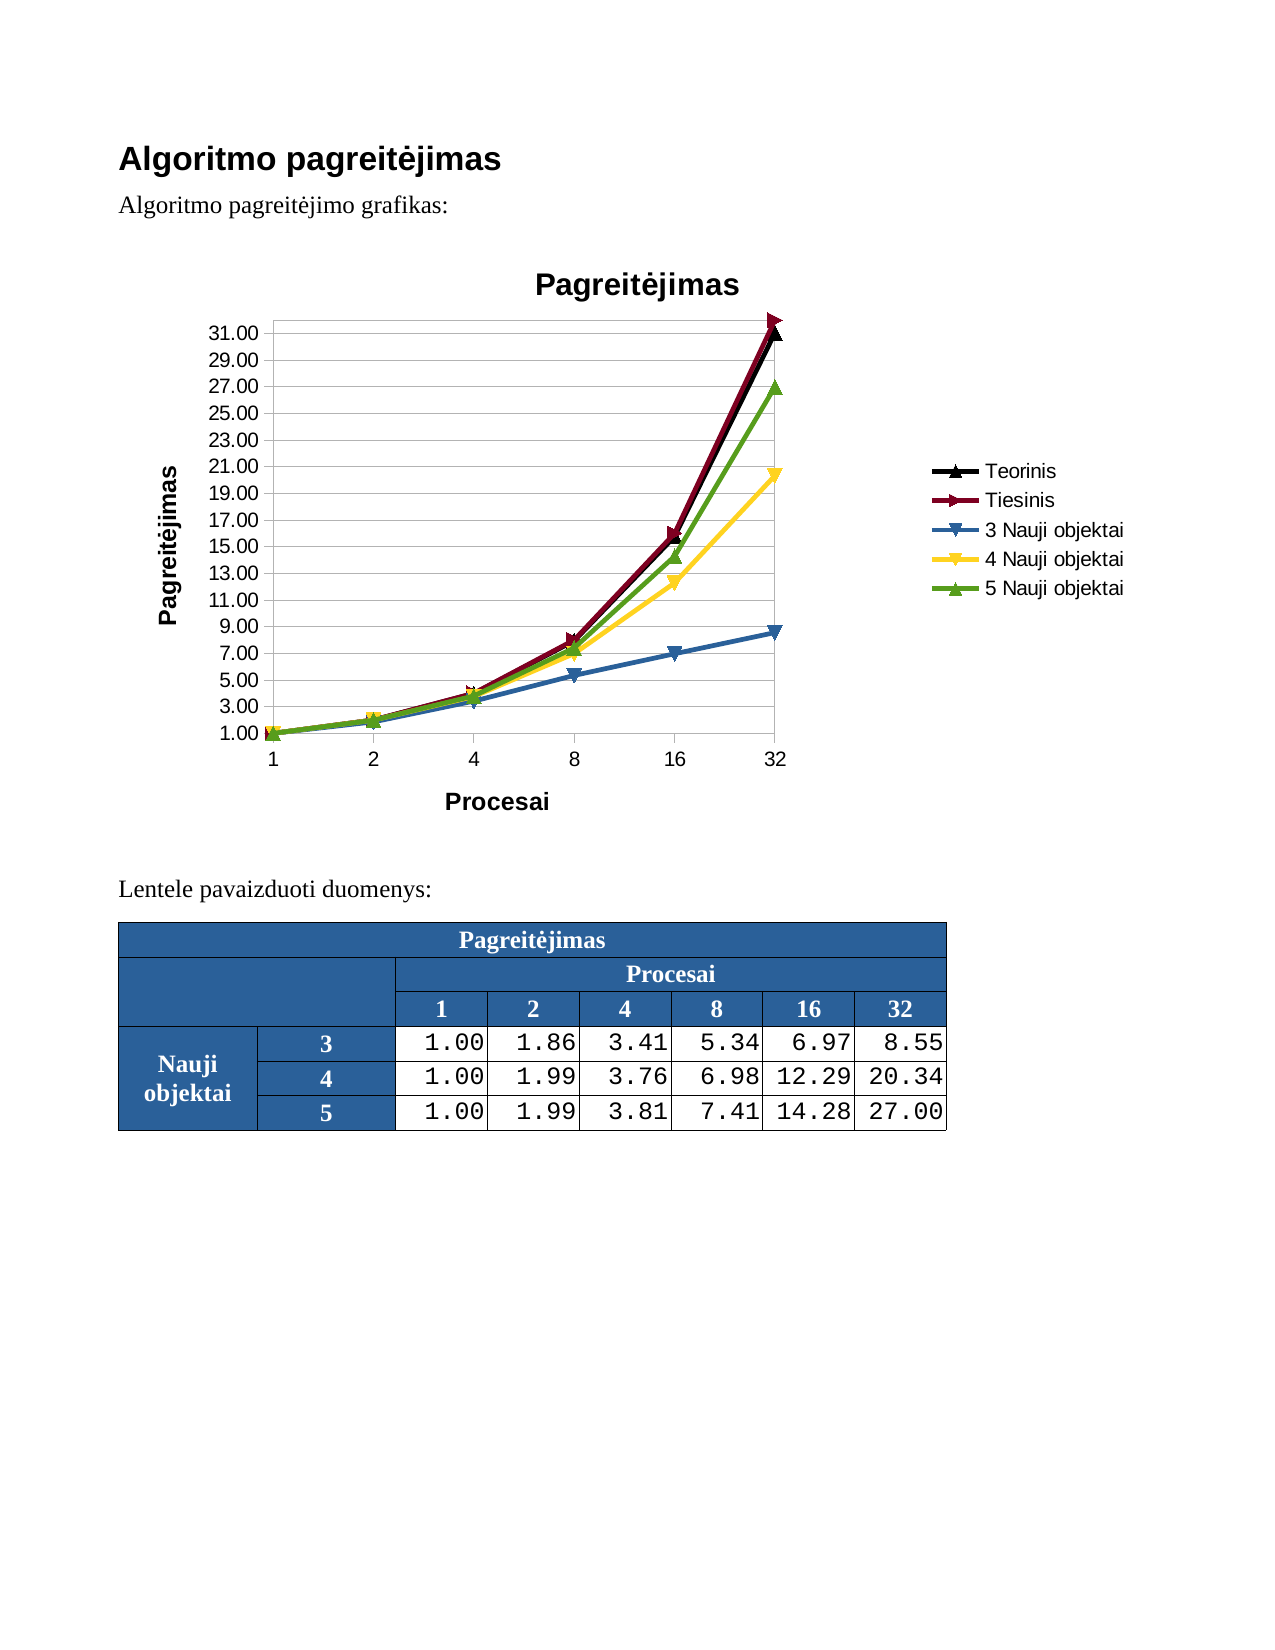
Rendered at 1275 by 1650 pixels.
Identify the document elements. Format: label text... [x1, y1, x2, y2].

table_header Pagreitėjimas [119, 923, 946, 957]
table_cell [119, 958, 395, 1026]
table_cell 8.55 [855, 1027, 946, 1061]
table_cell 6.98 [672, 1062, 762, 1095]
table_cell 27.00 [855, 1096, 946, 1130]
table_cell 32 [855, 992, 946, 1026]
table_cell 4 [258, 1062, 395, 1095]
table_cell 3 [258, 1027, 395, 1061]
text Algoritmo pagreitėjimo grafikas: [118, 190, 1157, 219]
table_cell 1.99 [488, 1062, 579, 1095]
table_cell 1.00 [396, 1062, 487, 1095]
table_cell 1.00 [396, 1027, 487, 1061]
table_cell 2 [488, 992, 579, 1026]
table_cell Nauji objektai [119, 1027, 257, 1130]
table_cell Procesai [396, 958, 946, 991]
table_cell 7.41 [672, 1096, 762, 1130]
table_cell 8 [672, 992, 762, 1026]
table_cell 3.41 [580, 1027, 671, 1061]
subtitle Algoritmo pagreitėjimas [118, 139, 1157, 178]
table_cell 1 [396, 992, 487, 1026]
table_cell 6.97 [763, 1027, 854, 1061]
text Lentele pavaizduoti duomenys: [118, 874, 1157, 903]
table_cell 1.99 [488, 1096, 579, 1130]
table_cell 16 [763, 992, 854, 1026]
table_cell 5 [258, 1096, 395, 1130]
table_cell 1.00 [396, 1096, 487, 1130]
table_cell 3.81 [580, 1096, 671, 1130]
table_cell 14.28 [763, 1096, 854, 1130]
table_cell 12.29 [763, 1062, 854, 1095]
table_cell 20.34 [855, 1062, 946, 1095]
table_cell 1.86 [488, 1027, 579, 1061]
table_cell 4 [580, 992, 671, 1026]
table_cell 5.34 [672, 1027, 762, 1061]
table_cell 3.76 [580, 1062, 671, 1095]
